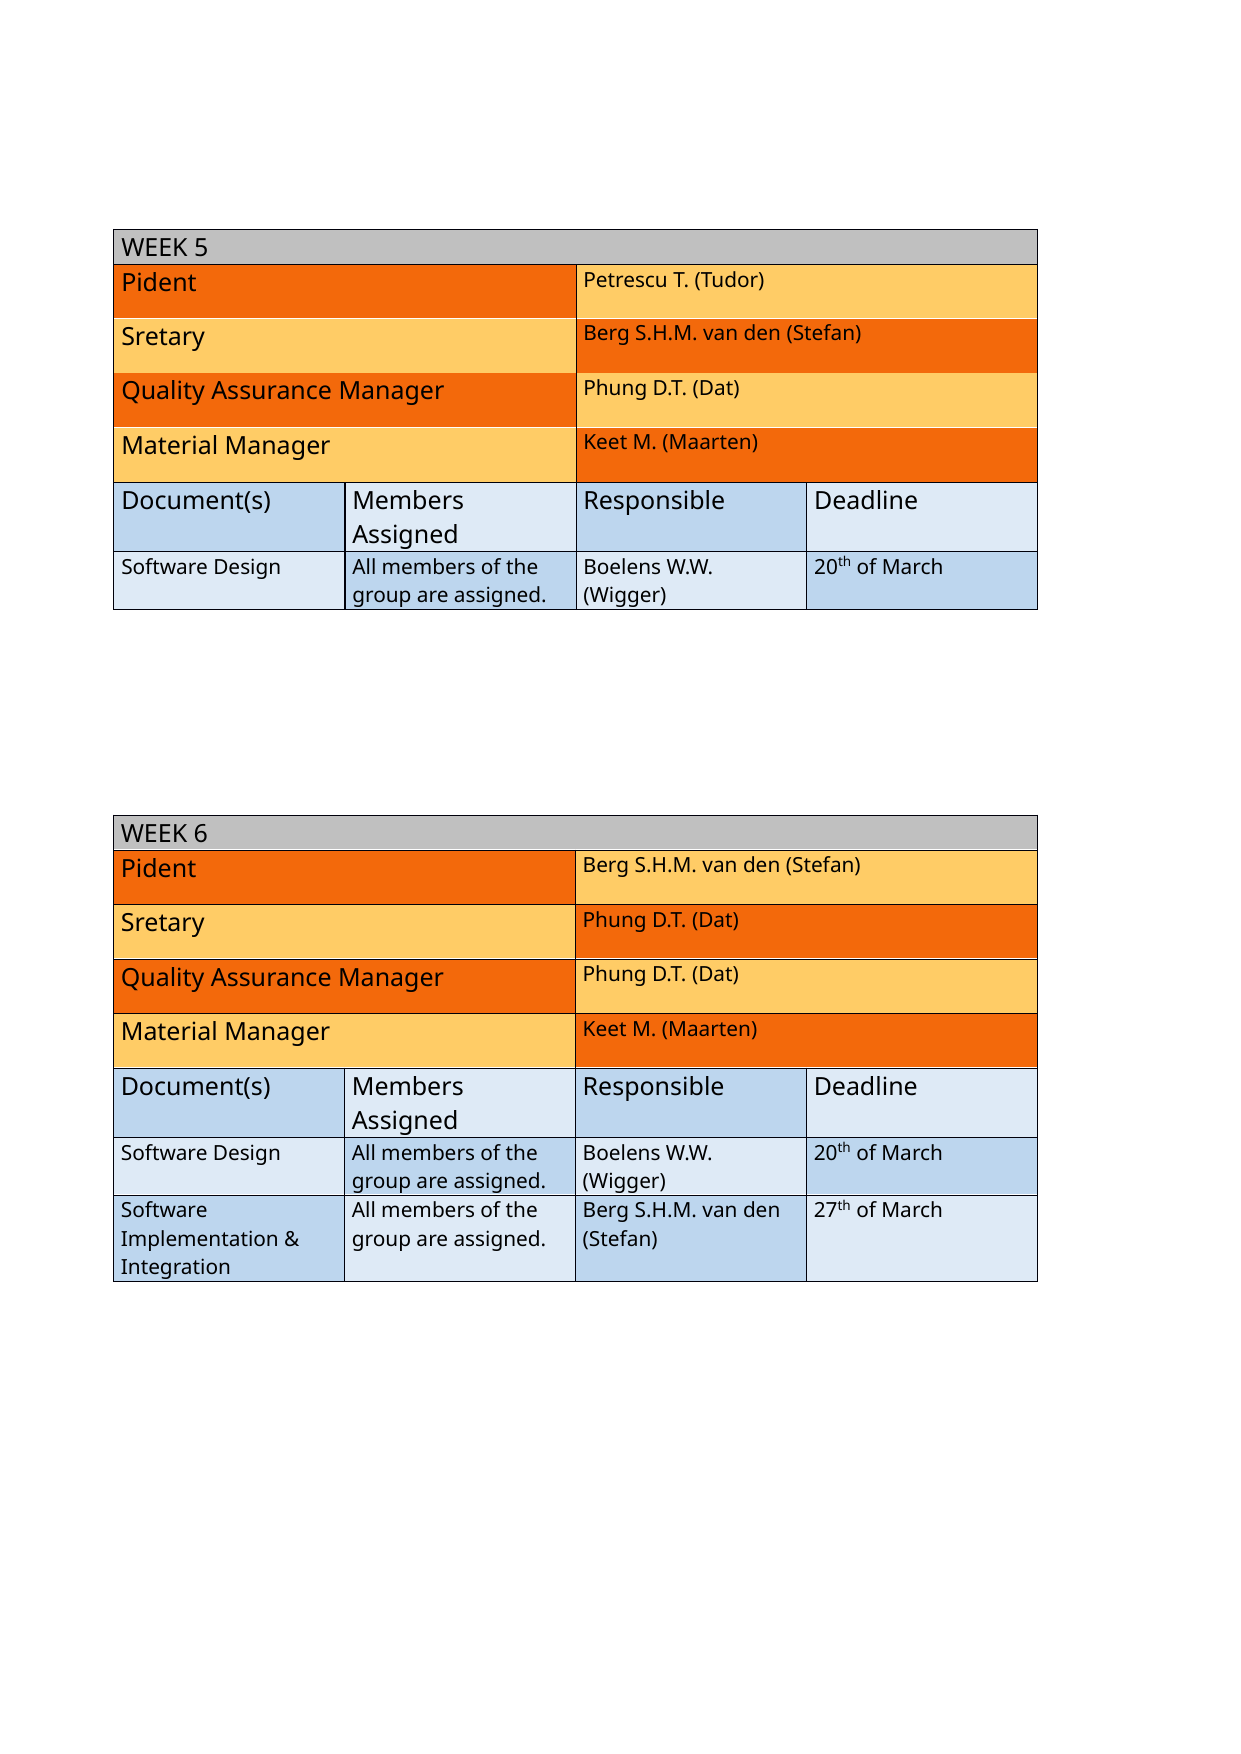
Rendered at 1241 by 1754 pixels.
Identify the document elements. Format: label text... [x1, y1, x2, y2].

table_cell Keet M. (Maarten) [577, 428, 1037, 482]
table_cell Berg S.H.M. van den (Stefan) [576, 1196, 806, 1281]
table_cell Software Design [114, 1138, 344, 1194]
table_cell Berg S.H.M. van den (Stefan) [577, 319, 1037, 373]
table_cell 20th of March [807, 552, 1037, 609]
table_cell Boelens W.W. (Wigger) [577, 552, 806, 609]
table_cell Deadline [807, 483, 1037, 551]
table_cell Software Implementation & Integration [114, 1196, 344, 1281]
table_cell Responsible [576, 1069, 806, 1137]
table_cell Phung D.T. (Dat) [577, 373, 1037, 427]
table_cell Pident [114, 851, 575, 904]
table_cell Material Manager [114, 1014, 575, 1067]
table_cell Pident [114, 265, 576, 318]
table_cell Quality Assurance Manager [114, 373, 576, 427]
table_cell Material Manager [114, 428, 576, 482]
table_cell Berg S.H.M. van den (Stefan) [576, 851, 1037, 904]
table_cell Petrescu T. (Tudor) [577, 265, 1037, 318]
table_cell Document(s) [114, 483, 344, 551]
table_cell All members of the group are assigned. [346, 552, 576, 609]
table_cell All members of the group are assigned. [345, 1196, 575, 1281]
table_cell Responsible [577, 483, 806, 551]
table_cell Members Assigned [345, 1069, 575, 1137]
table_cell 27th of March [807, 1196, 1037, 1281]
table_cell Document(s) [114, 1069, 344, 1137]
table_header WEEK 6 [114, 816, 1037, 849]
table_cell Sretary [114, 905, 575, 958]
table_cell Quality Assurance Manager [114, 960, 575, 1013]
table_cell Deadline [807, 1069, 1037, 1137]
table_cell Boelens W.W. (Wigger) [576, 1138, 806, 1194]
table_cell Phung D.T. (Dat) [576, 905, 1037, 958]
table_cell Software Design [114, 552, 344, 609]
table_header WEEK 5 [114, 230, 1037, 264]
table_cell Phung D.T. (Dat) [576, 960, 1037, 1013]
table_cell Keet M. (Maarten) [576, 1014, 1037, 1067]
table_cell All members of the group are assigned. [345, 1138, 575, 1194]
table_cell 20th of March [807, 1138, 1037, 1194]
table_cell Members Assigned [346, 483, 576, 551]
table_cell Sretary [114, 319, 576, 373]
